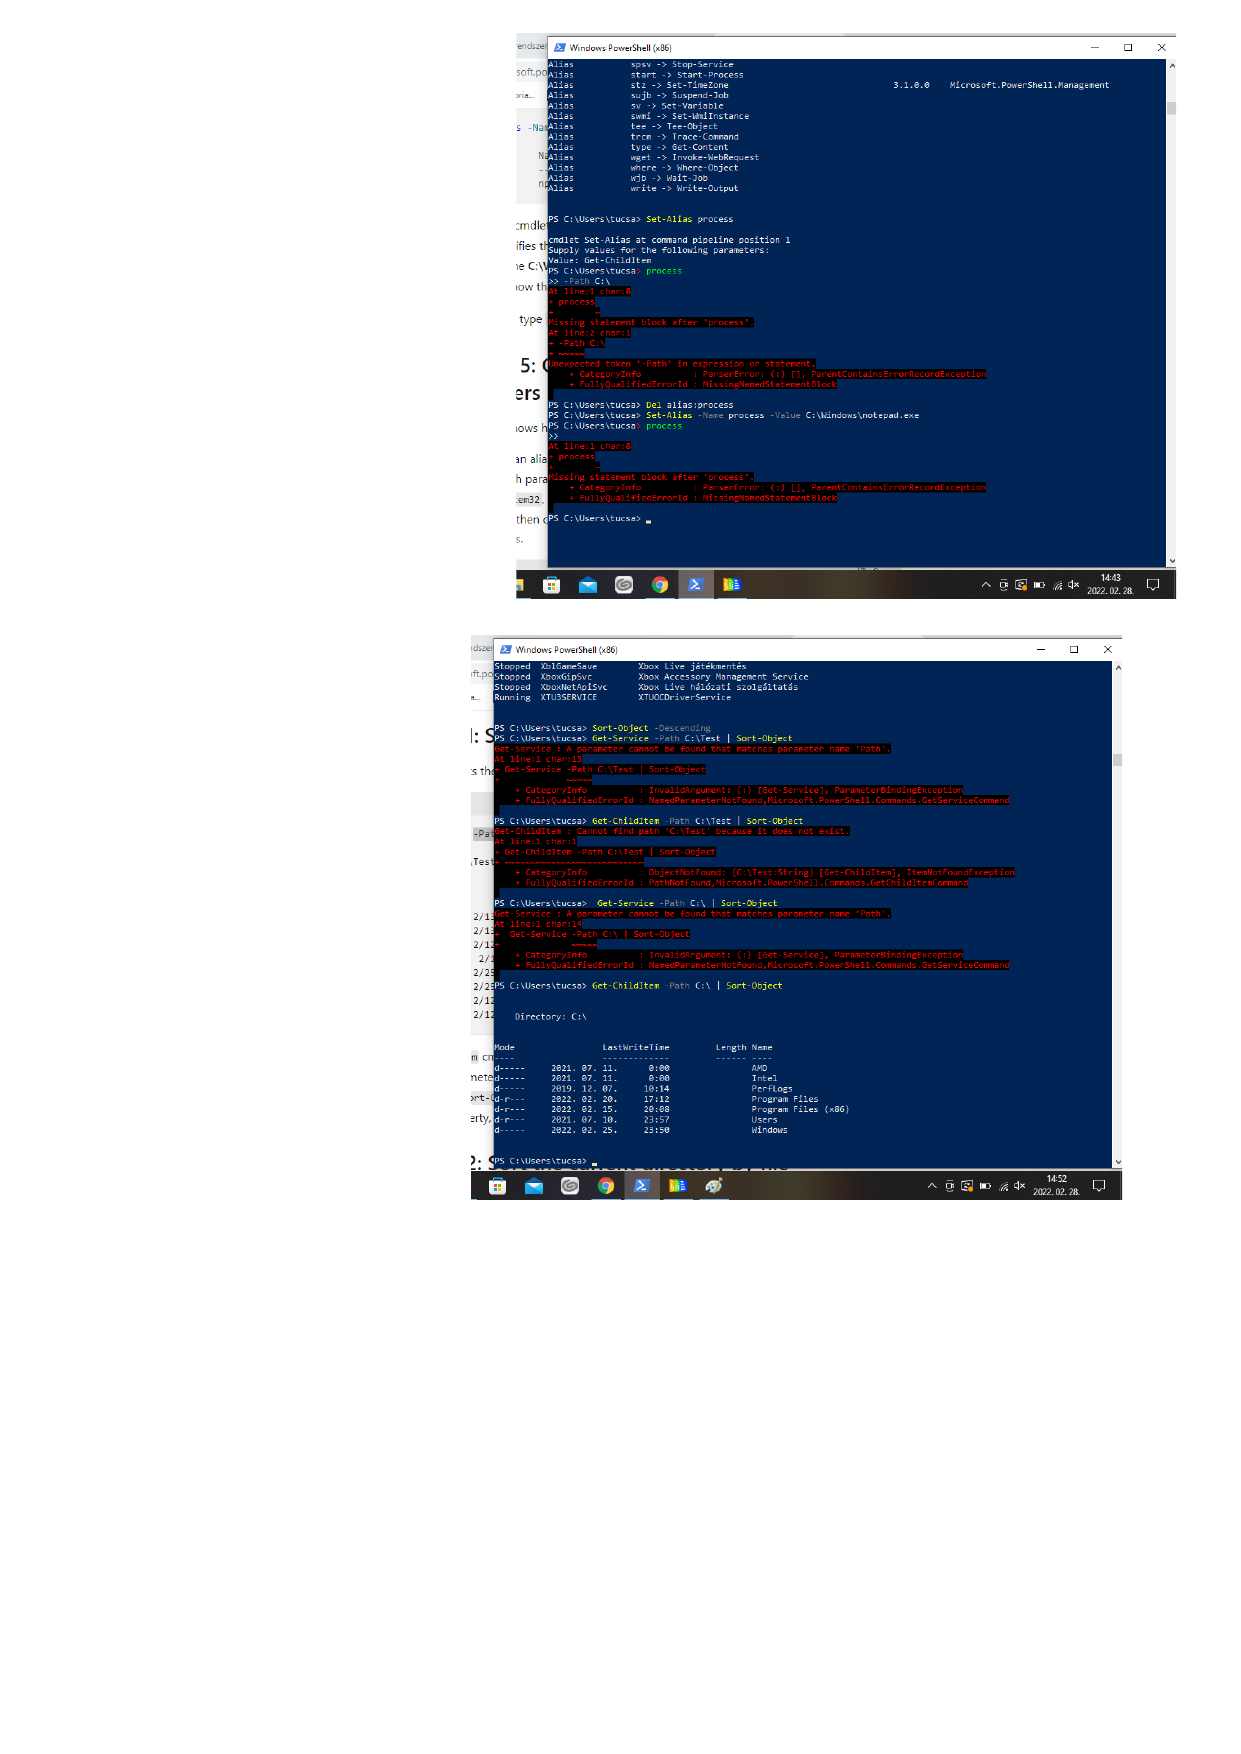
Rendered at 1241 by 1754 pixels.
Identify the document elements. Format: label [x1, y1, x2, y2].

picture [516, 33, 1177, 599]
picture [471, 635, 1123, 1200]
